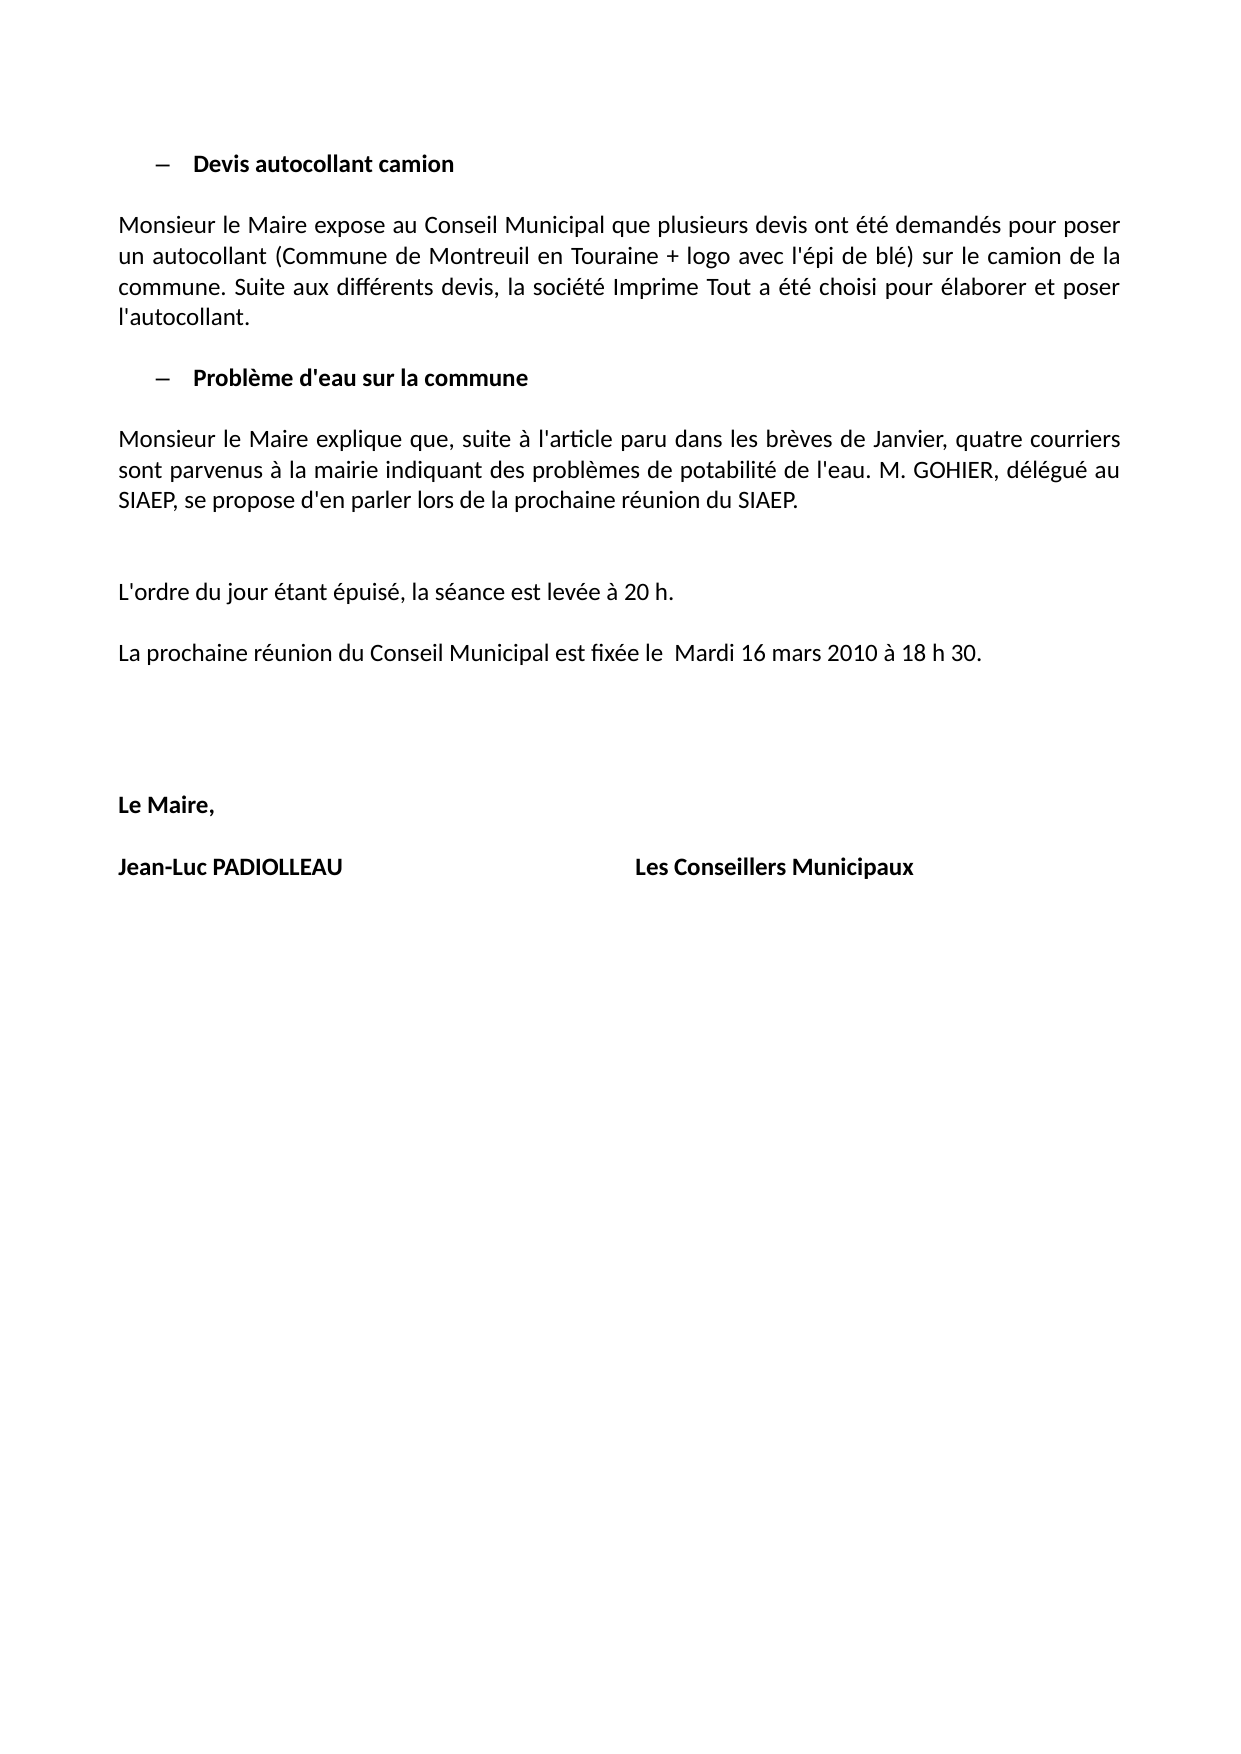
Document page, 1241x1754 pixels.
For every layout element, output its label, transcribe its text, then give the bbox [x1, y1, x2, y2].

text La prochaine réunion du Conseil Municipal est fixée le Mardi 16 mars 2010 à 18 h 30. [118, 637, 1122, 667]
text Le Maire, [118, 789, 1122, 820]
text Monsieur le Maire expose au Conseil Municipal que plusieurs devis ont été demandés pour poser un autocollant (Commune de Montreuil en Touraine + logo avec l'épi de blé) sur le camion de la commune. Suite aux différents devis, la société Imprime Tout a été choisi pour élaborer et poser l'autocollant. [118, 210, 1122, 332]
text L'ordre du jour étant épuisé, la séance est levée à 20 h. [118, 576, 1123, 606]
text Monsieur le Maire explique que, suite à l'article paru dans les brèves de Janvier, quatre courriers sont parvenus à la mairie indiquant des problèmes de potabilité de l'eau. M. GOHIER, délégué au SIAEP, se propose d'en parler lors de la prochaine réunion du SIAEP. [118, 423, 1122, 515]
list Devis autocollant camion [156, 149, 1122, 179]
list Problème d'eau sur la commune [156, 362, 1122, 393]
text Jean-Luc PADIOLLEAU Les Conseillers Municipaux [118, 851, 1122, 881]
